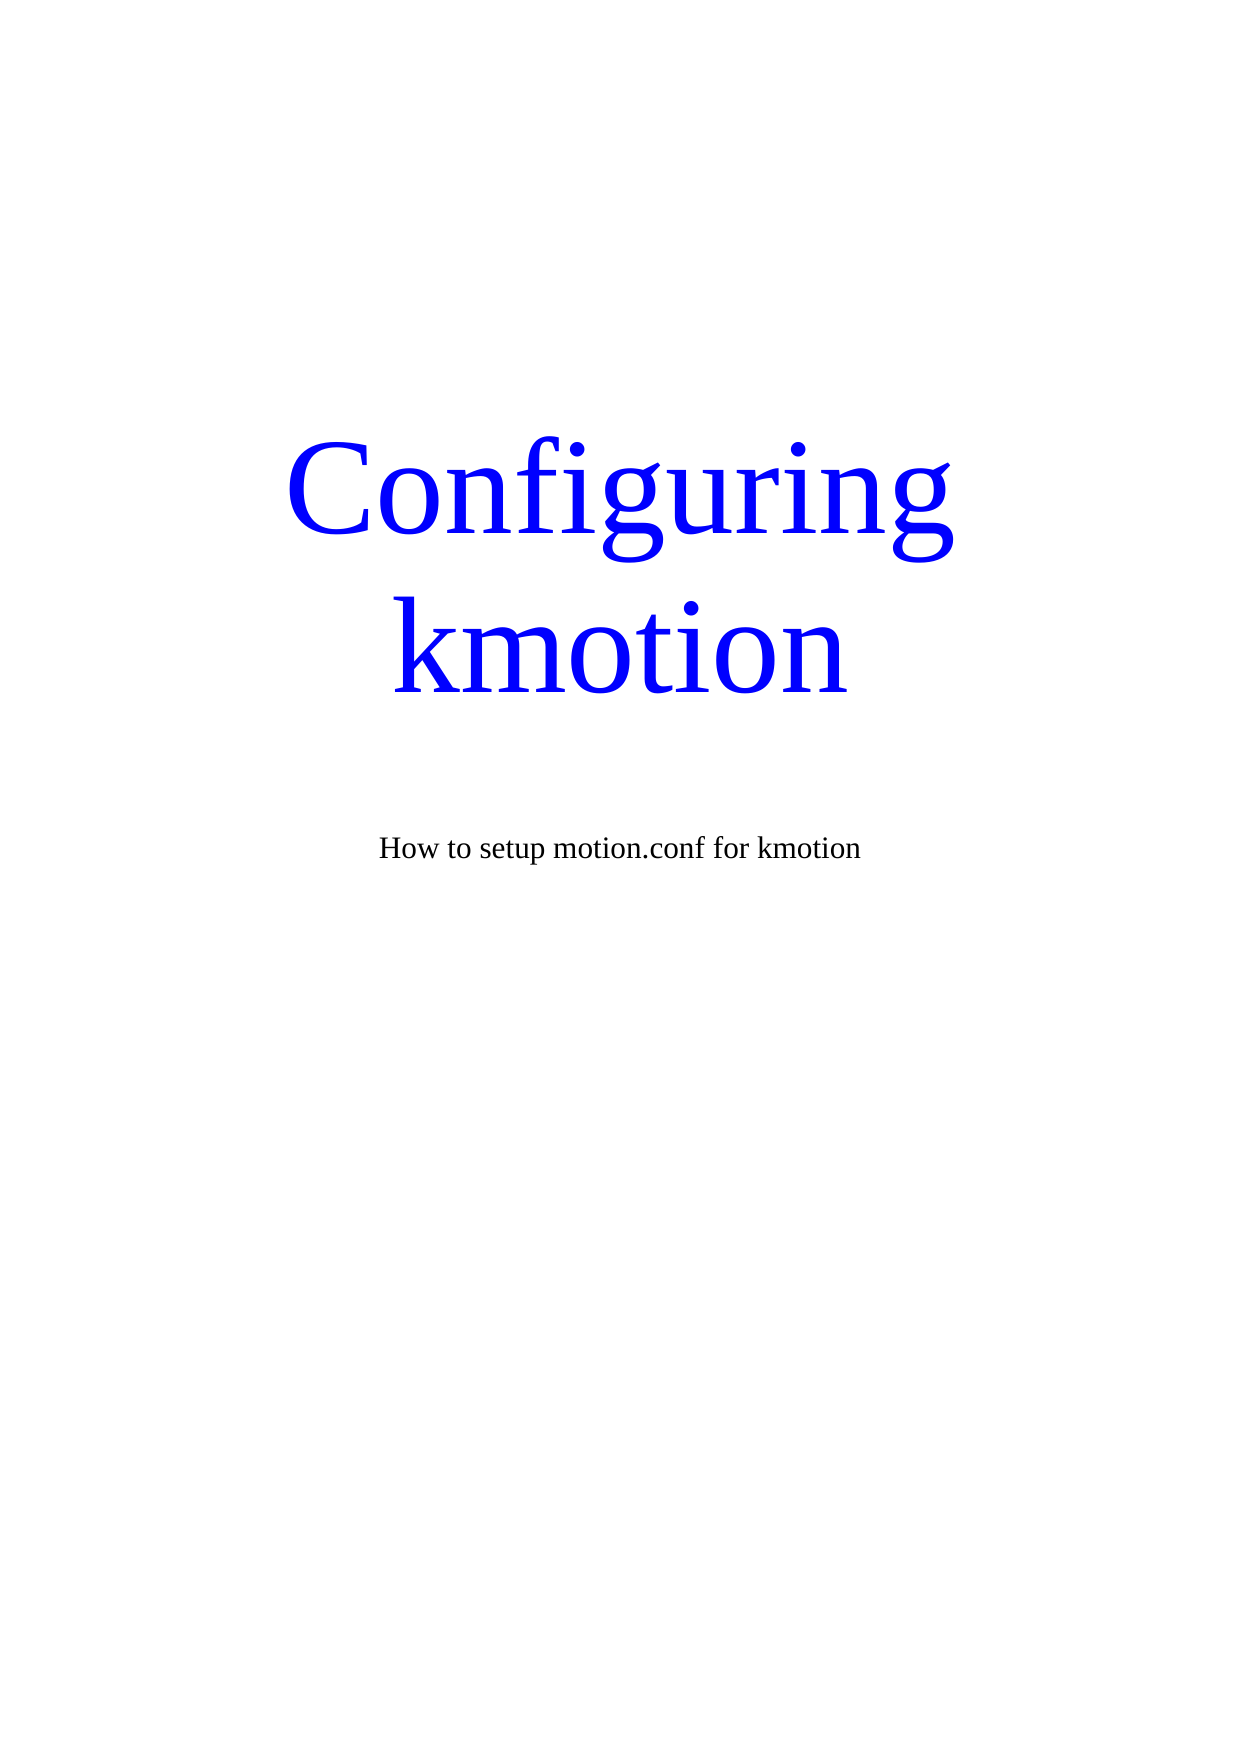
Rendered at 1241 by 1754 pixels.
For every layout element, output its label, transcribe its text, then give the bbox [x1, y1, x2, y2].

text How to setup motion.conf for kmotion [118, 830, 1122, 866]
text Configuring [118, 406, 1122, 564]
text kmotion [118, 564, 1122, 722]
